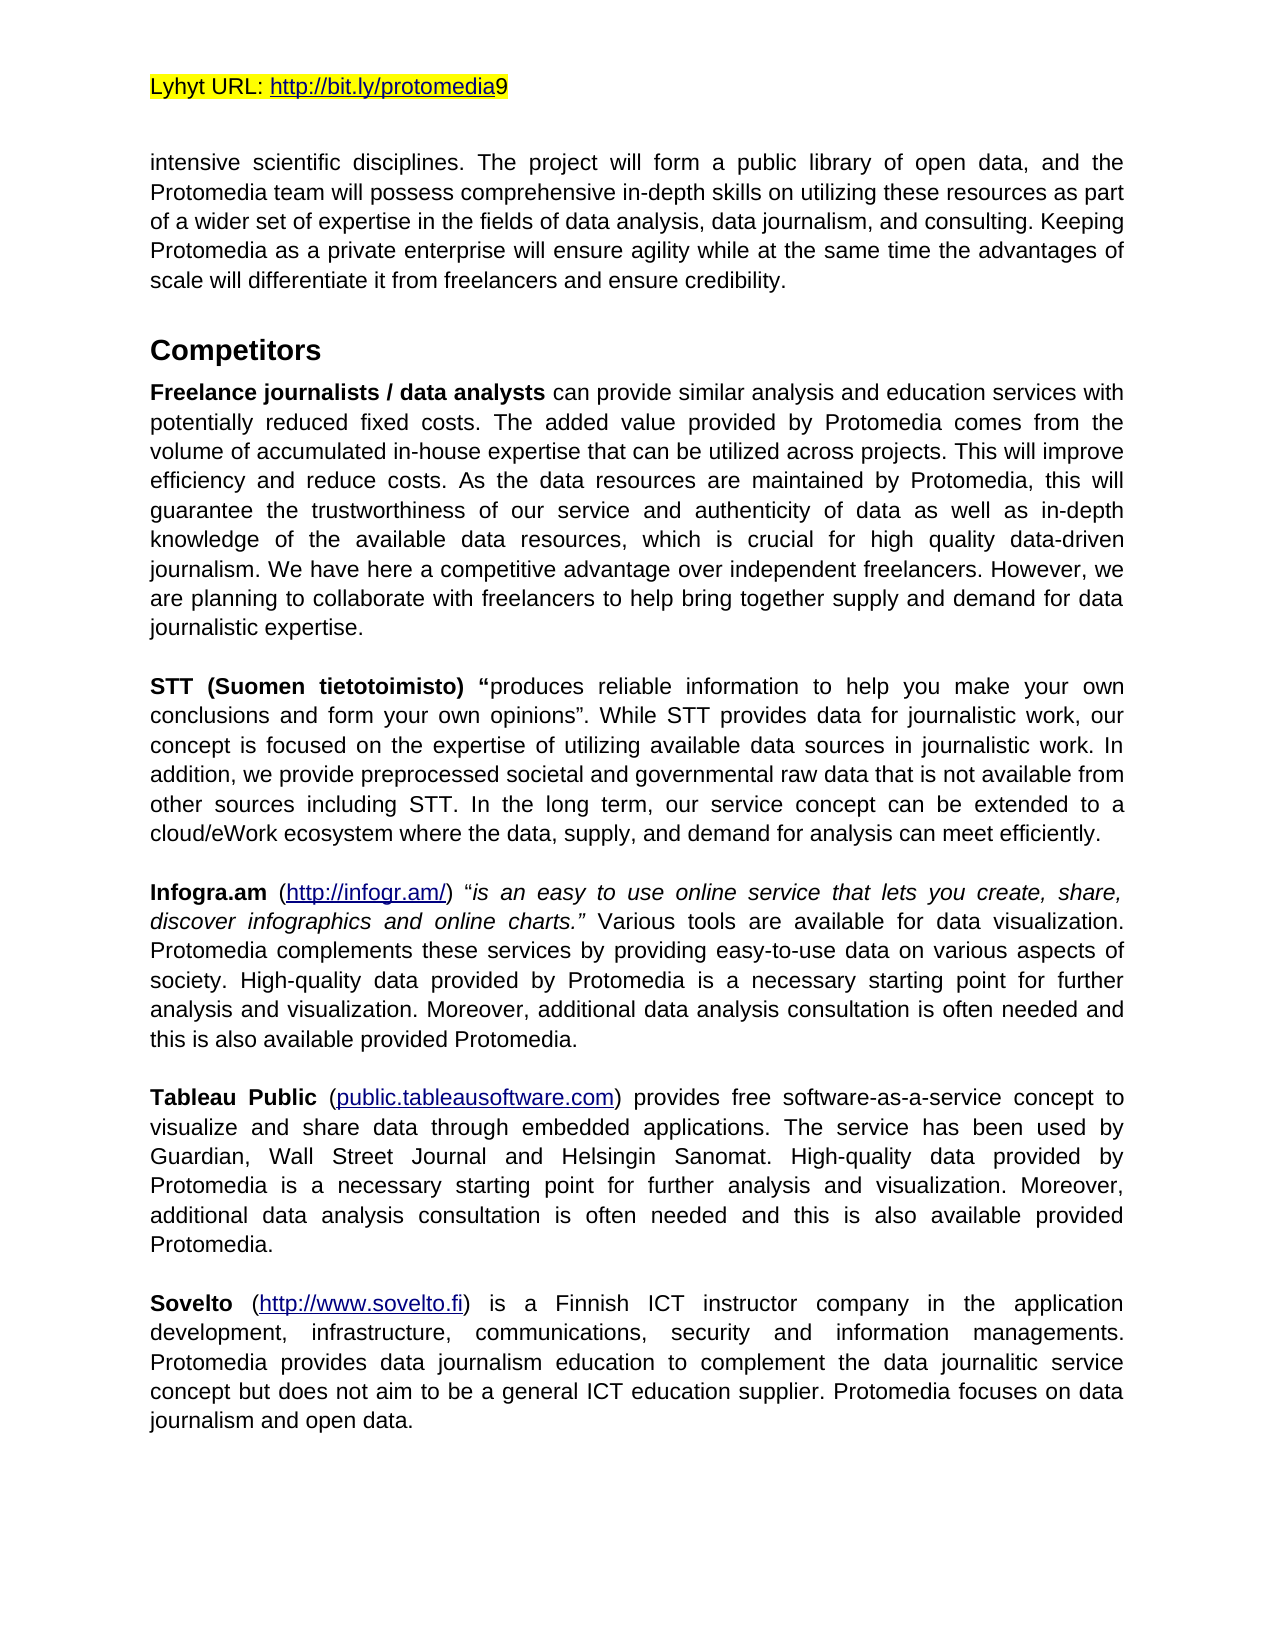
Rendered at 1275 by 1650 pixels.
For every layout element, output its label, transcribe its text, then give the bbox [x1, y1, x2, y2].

subtitle Competitors [150, 334, 1125, 367]
text Freelance journalists / data analysts can provide similar analysis and education services with potentially reduced fixed costs. The added value provided by Protomedia comes from the volume of accumulated in-house expertise that can be utilized across projects. This will improve efficiency and reduce costs. As the data resources are maintained by Protomedia, this will guarantee the trustworthiness of our service and authenticity of data as well as in-depth knowledge of the available data resources, which is crucial for high quality data-driven journalism. We have here a competitive advantage over independent freelancers. However, we are planning to collaborate with freelancers to help bring together supply and demand for data journalistic expertise. [150, 380, 1125, 641]
text Sovelto (http://www.sovelto.fi) is a Finnish ICT instructor company in the application development, infrastructure, communications, security and information managements. Protomedia provides data journalism education to complement the data journalitic service concept but does not aim to be a general ICT education supplier. Protomedia focuses on data journalism and open data. [150, 1291, 1125, 1434]
text STT (Suomen tietotoimisto) “produces reliable information to help you make your own conclusions and form your own opinions”. While STT provides data for journalistic work, our concept is focused on the expertise of utilizing available data sources in journalistic work. In addition, we provide preprocessed societal and governmental raw data that is not available from other sources including STT. In the long term, our service concept can be extended to a cloud/eWork ecosystem where the data, supply, and demand for analysis can meet efficiently. [150, 674, 1125, 846]
text intensive scientific disciplines. The project will form a public library of open data, and the Protomedia team will possess comprehensive in-depth skills on utilizing these resources as part of a wider set of expertise in the fields of data analysis, data journalism, and consulting. Keeping Protomedia as a private enterprise will ensure agility while at the same time the advantages of scale will differentiate it from freelancers and ensure credibility. [150, 150, 1125, 293]
text Tableau Public (public.tableausoftware.com) provides free software-as-a-service concept to visualize and share data through embedded applications. The service has been used by Guardian, Wall Street Journal and Helsingin Sanomat. High-quality data provided by Protomedia is a necessary starting point for further analysis and visualization. Moreover, additional data analysis consultation is often needed and this is also available provided Protomedia. [150, 1085, 1125, 1258]
text Infogra.am (http://infogr.am/) “is an easy to use online service that lets you create, share, discover infographics and online charts.” Various tools are available for data visualization. Protomedia complements these services by providing easy-to-use data on various aspects of society. High-quality data provided by Protomedia is a necessary starting point for further analysis and visualization. Moreover, additional data analysis consultation is often needed and this is also available provided Protomedia. [150, 879, 1125, 1052]
